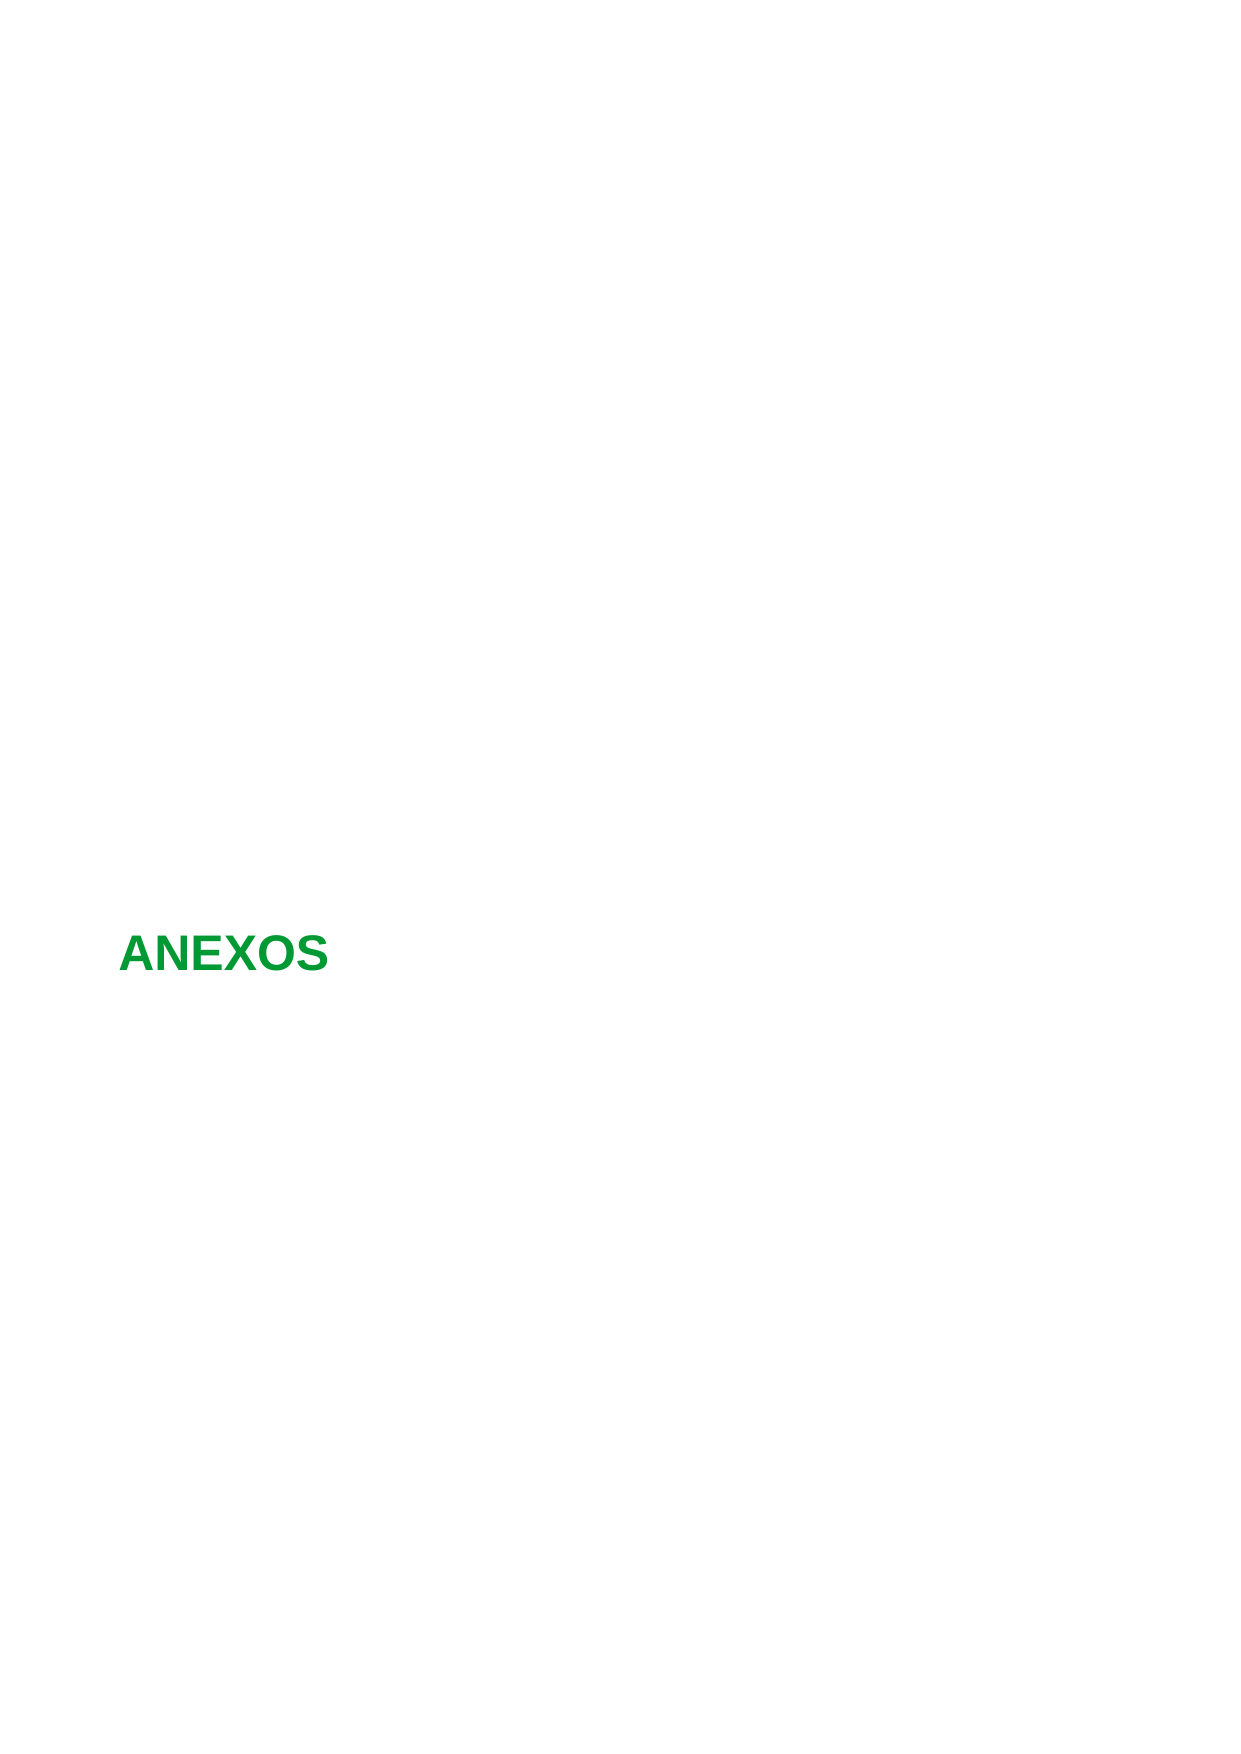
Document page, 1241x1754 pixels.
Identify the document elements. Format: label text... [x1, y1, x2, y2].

text ANEXOS [118, 923, 1122, 981]
